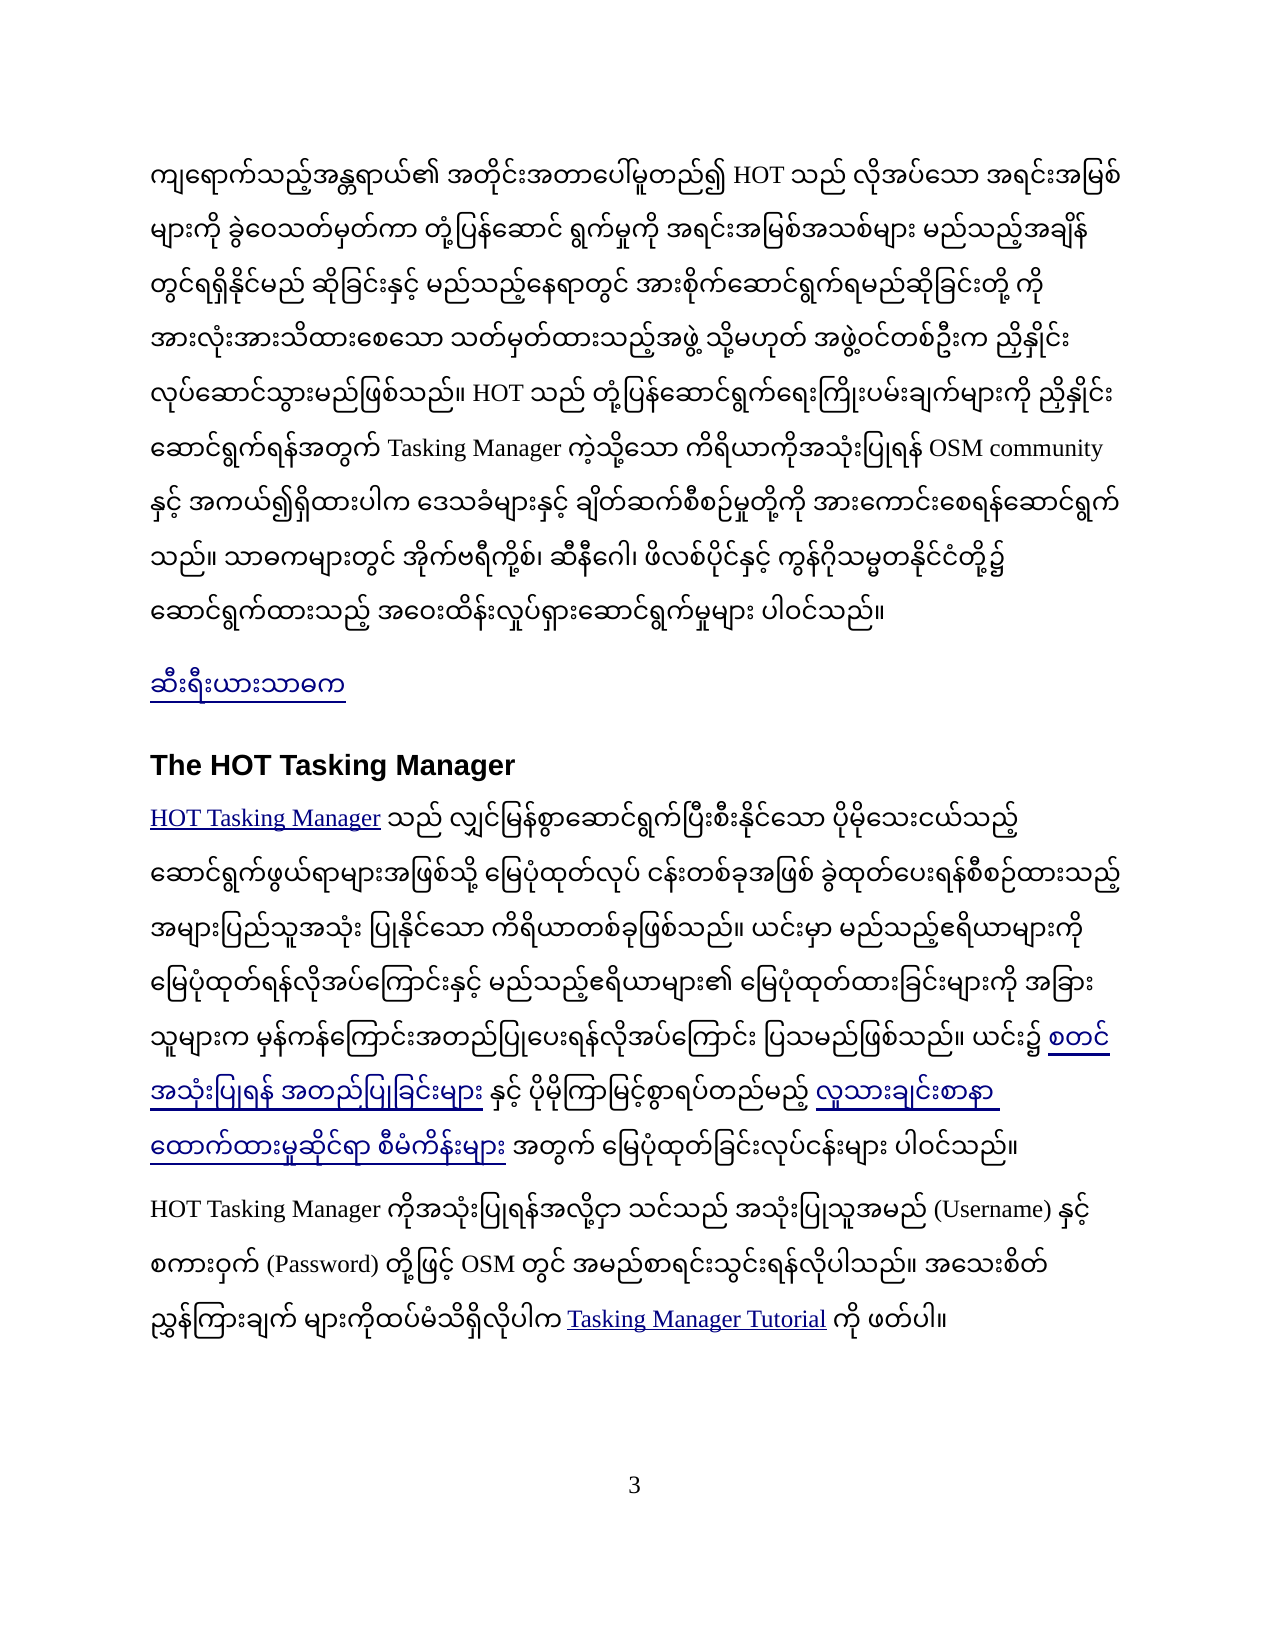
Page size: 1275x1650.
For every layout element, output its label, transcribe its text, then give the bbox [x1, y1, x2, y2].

text ကျရောက်သည့်အန္တရာယ်၏ အတိုင်းအတာပေါ်မူတည်၍ HOT သည် လိုအပ်သော အရင်းအမြစ်များကို ခွဲဝေသတ်မှတ်ကာ တုံ့ပြန်ဆောင် ရွက်မှုကို အရင်းအမြစ်အသစ်များ မည်သည့်အချိန်တွင်ရရှိနိုင်မည် ဆိုခြင်းနှင့် မည်သည့်နေရာတွင် အားစိုက်ဆောင်ရွက်ရမည်ဆိုခြင်းတို့ ကို အားလုံးအားသိထားစေသော သတ်မှတ်ထားသည့်အဖွဲ့ သို့မဟုတ် အဖွဲ့ဝင်တစ်ဦးက ညှိနှိုင်းလုပ်ဆောင်သွားမည်ဖြစ်သည်။ HOT သည် တုံ့ပြန်ဆောင်ရွက်ရေးကြိုးပမ်းချက်များကို ညှိနှိုင်းဆောင်ရွက်ရန်အတွက် Tasking Manager ကဲ့သို့သော ကိရိယာကိုအသုံးပြုရန် OSM community နှင့် အကယ်၍ရှိထားပါက ဒေသခံများနှင့် ချိတ်ဆက်စီစဉ်မှုတို့ကို အားကောင်းစေရန်ဆောင်ရွက်သည်။ သာဓကများတွင် အိုက်ဗရီကို့စ်၊ ဆီနီဂေါ၊ ဖိလစ်ပိုင်နှင့် ကွန်ဂိုသမ္မတနိုင်ငံတို့၌ ဆောင်ရွက်ထားသည့် အဝေးထိန်းလှုပ်ရှားဆောင်ရွက်မှုများ ပါဝင်သည်။ [150, 150, 1125, 641]
text HOT Tasking Manager ကိုအသုံးပြုရန်အလို့ငှာ သင်သည် အသုံးပြုသူအမည် (Username) နှင့် စကားဝှက် (Password) တို့ဖြင့် OSM တွင် အမည်စာရင်းသွင်းရန်လိုပါသည်။ အသေးစိတ်ညွှန်ကြားချက် များကိုထပ်မံသိရှိလိုပါကTasking Manager Tutorial ကို ဖတ်ပါ။ [150, 1185, 1125, 1348]
subtitle The HOT Tasking Manager [150, 748, 1125, 781]
text HOT Tasking Manager သည် လျှင်မြန်စွာဆောင်ရွက်ပြီးစီးနိုင်သော ပိုမိုသေးငယ်သည့်ဆောင်ရွက်ဖွယ်ရာများအဖြစ်သို့ မြေပုံထုတ်လုပ် ငန်းတစ်ခုအဖြစ် ခွဲထုတ်ပေးရန်စီစဉ်ထားသည့် အများပြည်သူအသုံး ပြုနိုင်သော ကိရိယာတစ်ခုဖြစ်သည်။ ယင်းမှာ မည်သည့်ဧရိယာများကို မြေပုံထုတ်ရန်လိုအပ်ကြောင်းနှင့် မည်သည့်ဧရိယာများ၏ မြေပုံထုတ်ထားခြင်းများကို အခြားသူများက မှန်ကန်ကြောင်းအတည်ပြုပေးရန်လိုအပ်ကြောင်း ပြသမည်ဖြစ်သည်။ ယင်း၌ စတင်အသုံးပြုရန် အတည်ပြုခြင်းများ နှင့် ပိုမိုကြာမြင့်စွာရပ်တည်မည့် လူသားချင်းစာနာ ထောက်ထားမှုဆိုင်ရာ စီမံကိန်းများ အတွက် မြေပုံထုတ်ခြင်းလုပ်ငန်းများ ပါဝင်သည်။ [150, 794, 1125, 1176]
text ဆီးရီးယားသာဓက [150, 659, 1125, 714]
